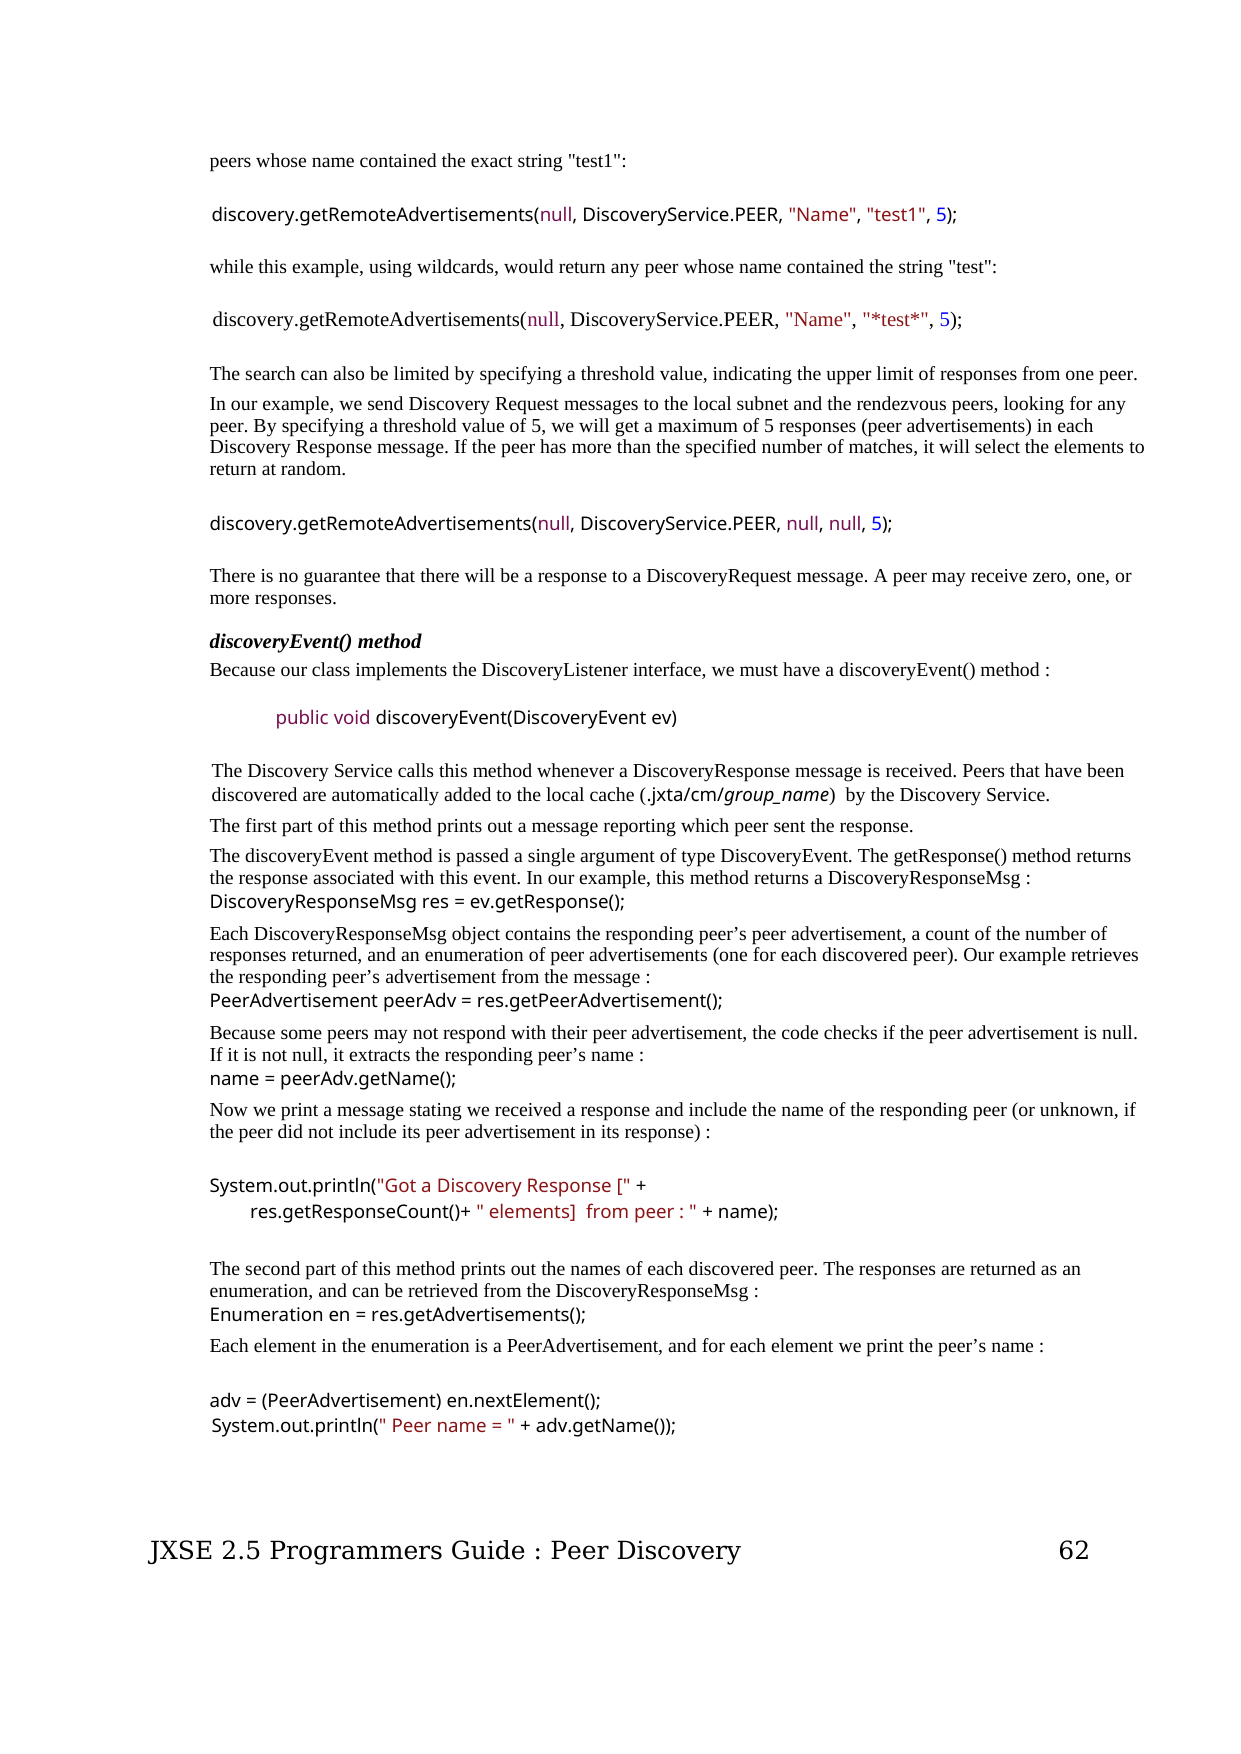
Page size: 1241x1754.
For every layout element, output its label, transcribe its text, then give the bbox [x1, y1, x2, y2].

text discovery.getRemoteAdvertisements(null, DiscoveryService.PEER, "Name", "*test*", 5); [150, 308, 1090, 331]
text The first part of this method prints out a message reporting which peer sent the response. [209, 815, 1153, 837]
text System.out.println(" Peer name = " + adv.getName()); [211, 1412, 1090, 1438]
text The discoveryEvent method is passed a single argument of type DiscoveryEvent. The getResponse() method returns the response associated with this event. In our example, this method returns a DiscoveryResponseMsg : [209, 845, 1153, 889]
text peers whose name contained the exact string "test1": [209, 150, 1153, 172]
text discoveryEvent() method [209, 629, 1153, 652]
text The second part of this method prints out the names of each discovered peer. The responses are returned as an enumeration, and can be retrieved from the DiscoveryResponseMsg : [209, 1258, 1153, 1301]
text Each DiscoveryResponseMsg object contains the responding peer’s peer advertisement, a count of the number of responses returned, and an enumeration of peer advertisements (one for each discovered peer). Our example retrieves the responding peer’s advertisement from the message : [209, 923, 1153, 988]
text Each element in the enumeration is a PeerAdvertisement, and for each element we print the peer’s name : [209, 1335, 1153, 1357]
text Now we print a message stating we received a response and include the name of the responding peer (or unknown, if the peer did not include its peer advertisement in its response) : [209, 1099, 1153, 1143]
text The Discovery Service calls this method whenever a DiscoveryResponse message is received. Peers that have been discovered are automatically added to the local cache (.jxta/cm/group_name) by the Discovery Service. [211, 759, 1153, 807]
text Because some peers may not respond with their peer advertisement, the code checks if the peer advertisement is null. If it is not null, it extracts the responding peer’s name : [209, 1022, 1153, 1065]
text There is no guarantee that there will be a response to a DiscoveryRequest message. A peer may receive zero, one, or more responses. [209, 565, 1153, 609]
text public void discoveryEvent(DiscoveryEvent ev) [209, 704, 1153, 730]
text adv = (PeerAdvertisement) en.nextElement(); [209, 1387, 1153, 1412]
text System.out.println("Got a Discovery Response [" + [209, 1173, 1153, 1198]
text name = peerAdv.getName(); [209, 1065, 1153, 1091]
text In our example, we send Discovery Request messages to the local subnet and the rendezvous peers, looking for any peer. By specifying a threshold value of 5, we will get a maximum of 5 responses (peer advertisements) in each Discovery Response message. If the peer has more than the specified number of matches, it will select the elements to return at random. [209, 393, 1153, 480]
text Enumeration en = res.getAdvertisements(); [209, 1301, 1153, 1327]
text DiscoveryResponseMsg res = ev.getResponse(); [209, 889, 1153, 914]
text Because our class implements the DiscoveryListener interface, we must have a discoveryEvent() method : [209, 659, 1153, 681]
text discovery.getRemoteAdvertisements(null, DiscoveryService.PEER, "Name", "test1", 5); [211, 202, 1216, 227]
text discovery.getRemoteAdvertisements(null, DiscoveryService.PEER, null, null, 5); [209, 510, 1153, 536]
text PeerAdvertisement peerAdv = res.getPeerAdvertisement(); [209, 988, 1153, 1013]
text The search can also be limited by specifying a threshold value, indicating the upper limit of responses from one peer. [209, 363, 1153, 384]
text while this example, using wildcards, would return any peer whose name contained the string "test": [209, 256, 1153, 278]
text res.getResponseCount()+ " elements] from peer : " + name); [150, 1198, 1090, 1224]
